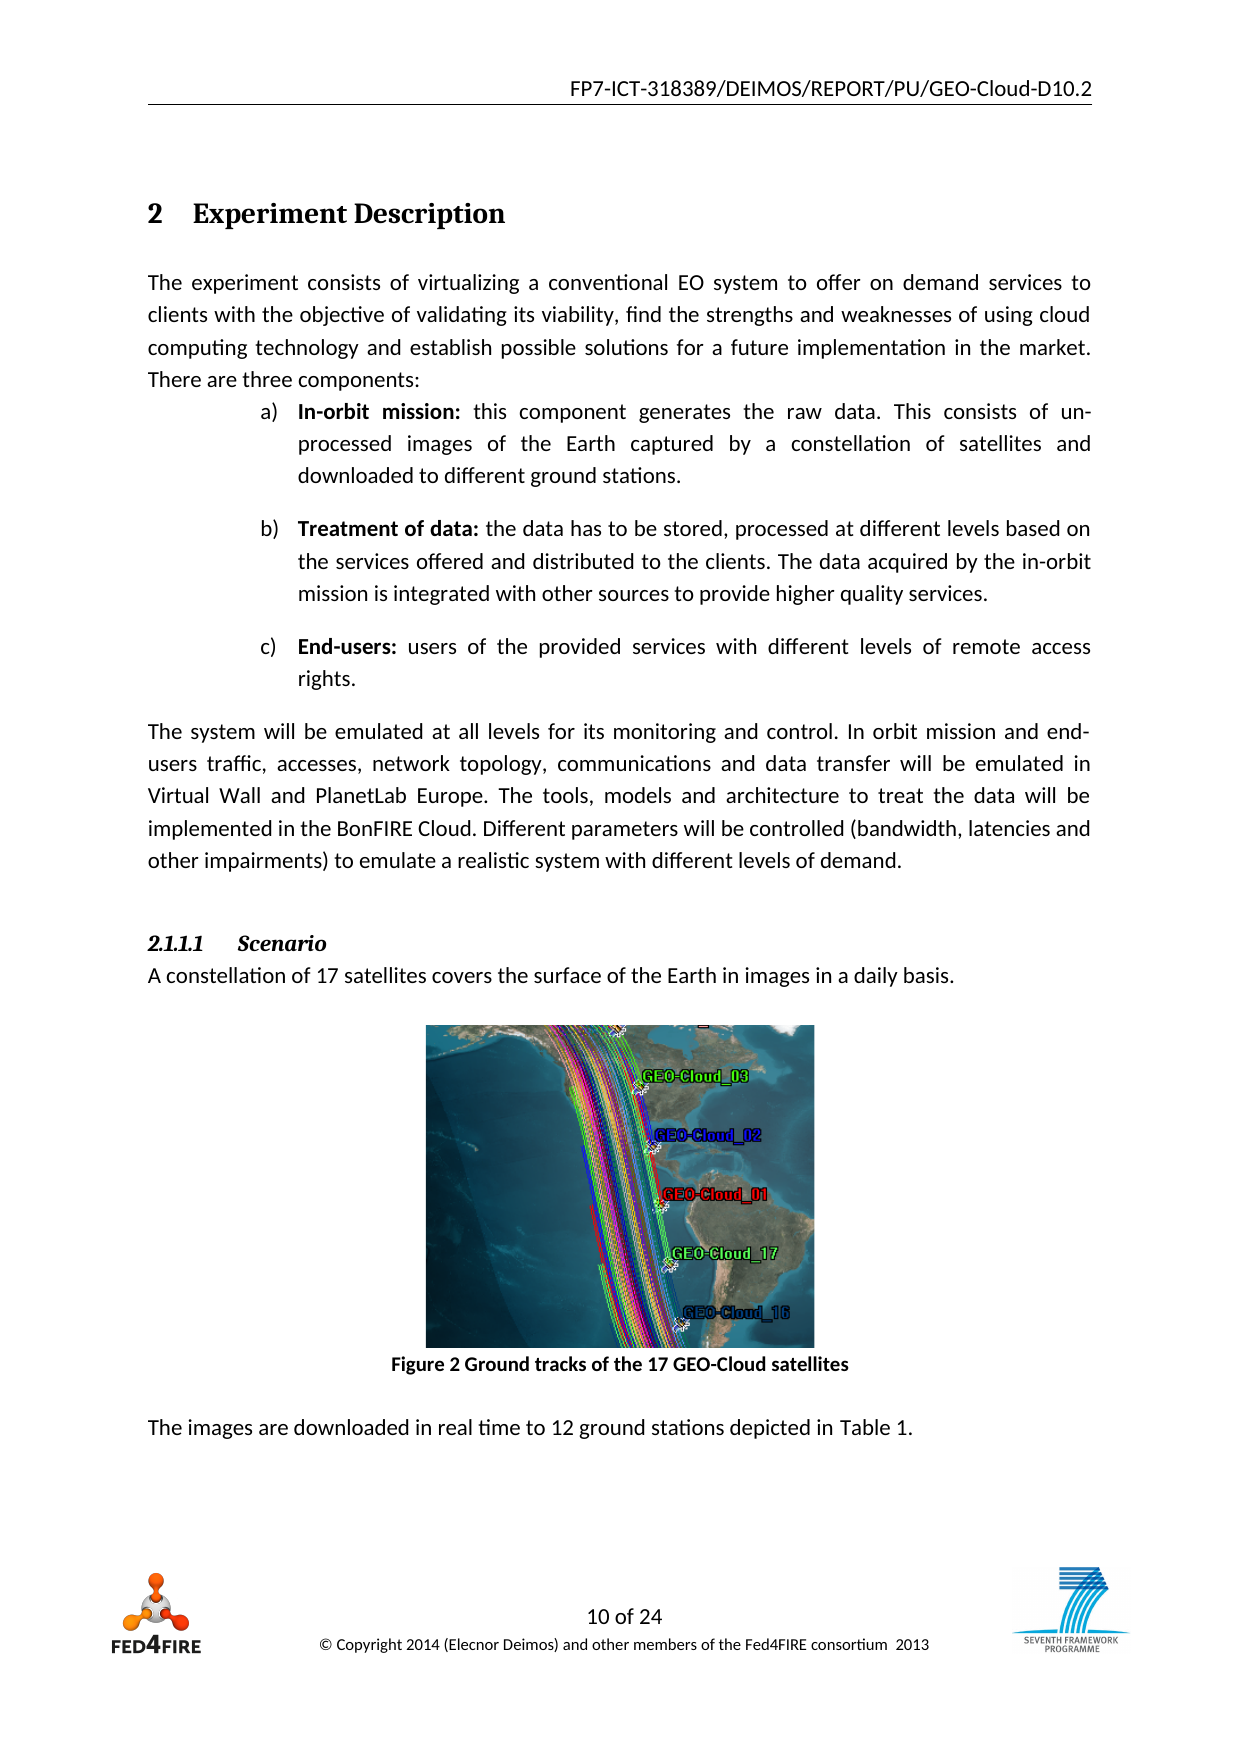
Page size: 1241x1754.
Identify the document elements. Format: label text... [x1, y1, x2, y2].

list End-users: users of the provided services with different levels of remote access rights. [260, 632, 1092, 692]
subtitle Experiment Description [148, 198, 1092, 231]
text Figure 2 Ground tracks of the 17 GEO-Cloud satellites [148, 1352, 1092, 1377]
text The system will be emulated at all levels for its monitoring and control. In orbit mission and end-users traffic, accesses, network topology, communications and data transfer will be emulated in Virtual Wall and PlanetLab Europe. The tools, models and architecture to treat the data will be implemented in the BonFIRE Cloud. Different parameters will be controlled (bandwidth, latencies and other impairments) to emulate a realistic system with different levels of demand. [148, 717, 1092, 874]
text A constellation of 17 satellites covers the surface of the Earth in images in a daily basis. [148, 961, 1092, 989]
list In-orbit mission: this component generates the raw data. This consists of un-processed images of the Earth captured by a constellation of satellites and downloaded to different ground stations. [260, 397, 1092, 489]
text The images are downloaded in real time to 12 ground stations depicted in Table 1. [148, 1413, 1092, 1441]
text The experiment consists of virtualizing a conventional EO system to offer on demand services to clients with the objective of validating its viability, find the strengths and weaknesses of using cloud computing technology and establish possible solutions for a future implementation in the market. There are three components: [148, 268, 1092, 393]
subtitle Scenario [148, 931, 1092, 957]
list Treatment of data: the data has to be stored, processed at different levels based on the services offered and distributed to the clients. The data acquired by the in-orbit mission is integrated with other sources to provide higher quality services. [260, 514, 1092, 607]
